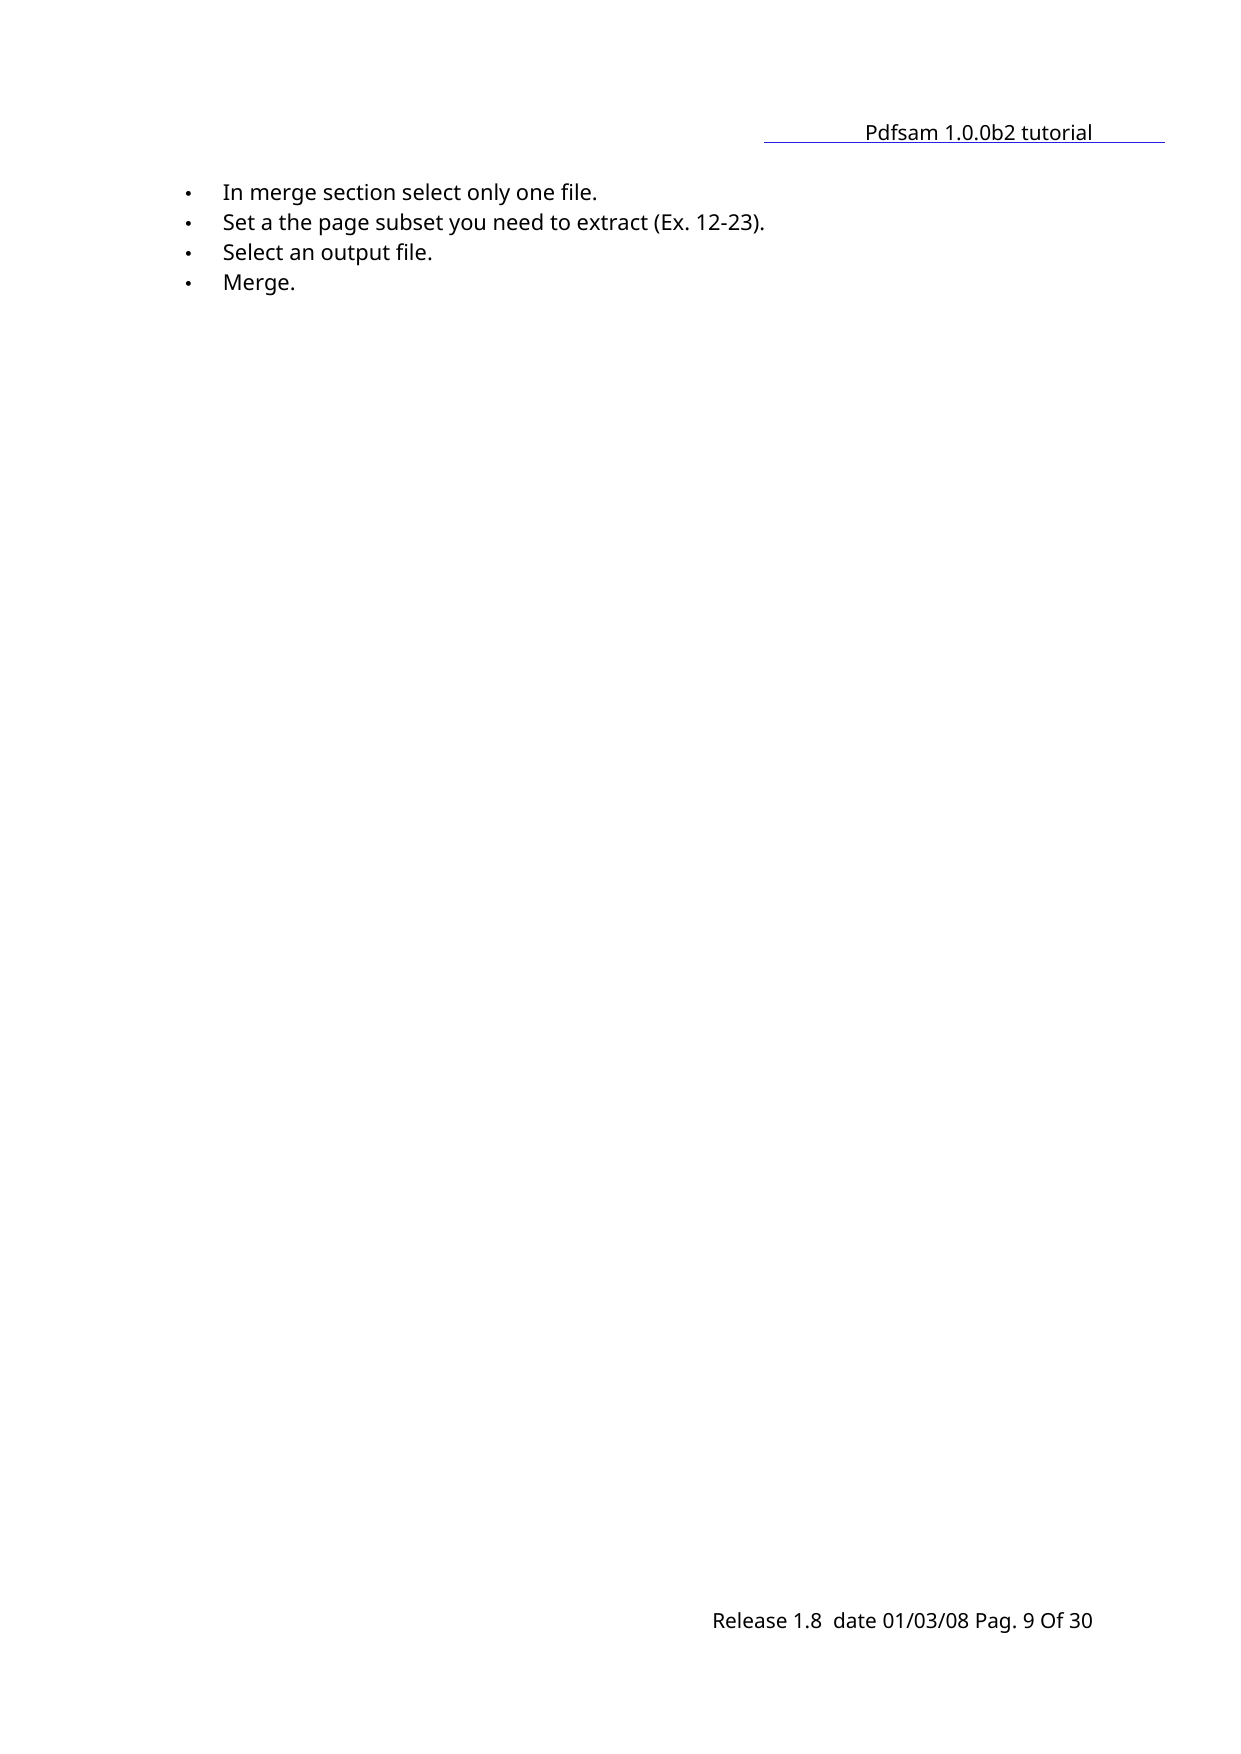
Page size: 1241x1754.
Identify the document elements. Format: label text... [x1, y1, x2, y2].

list Merge. [185, 266, 1093, 296]
list Set a the page subset you need to extract (Ex. 12-23). [185, 207, 1093, 237]
list Select an output file. [185, 237, 1093, 266]
list In merge section select only one file. [185, 177, 1093, 207]
